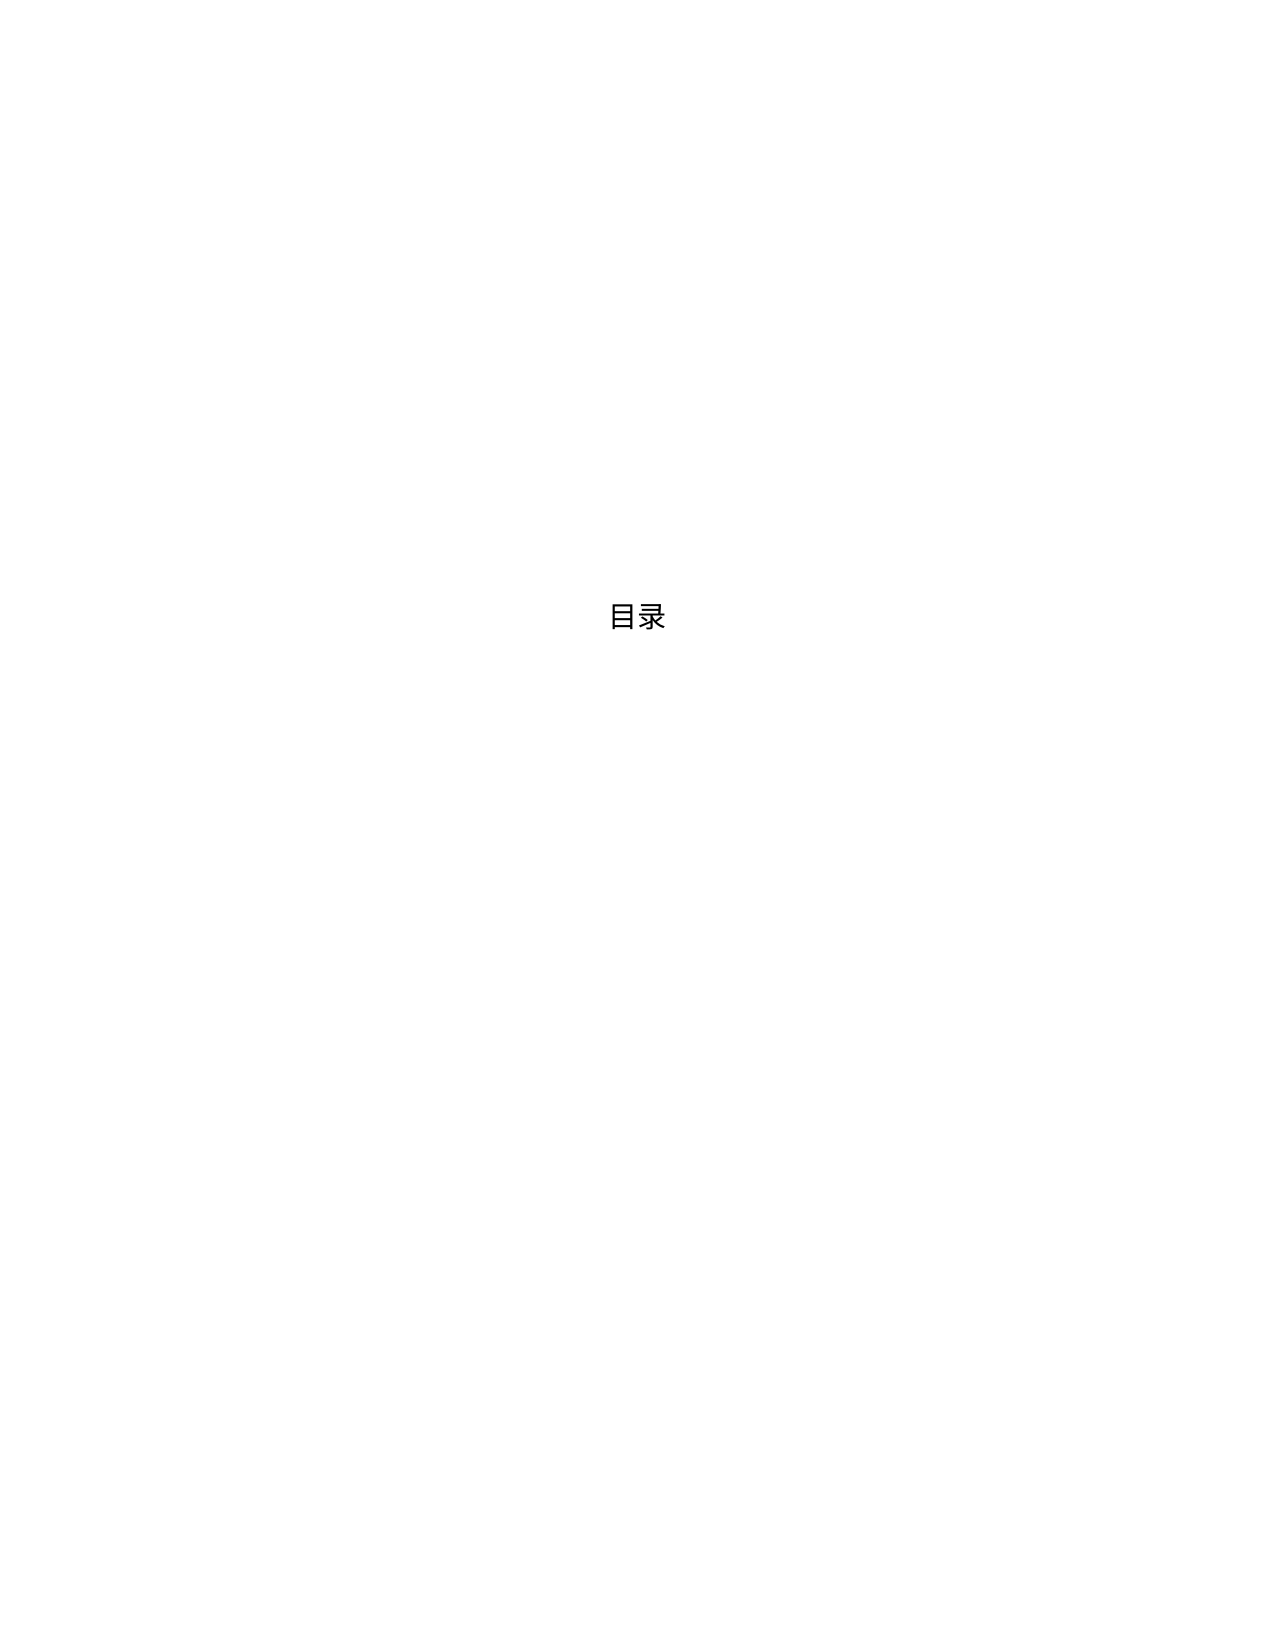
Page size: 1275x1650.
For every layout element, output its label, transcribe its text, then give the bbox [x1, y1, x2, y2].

text 目录 [118, 594, 1157, 636]
